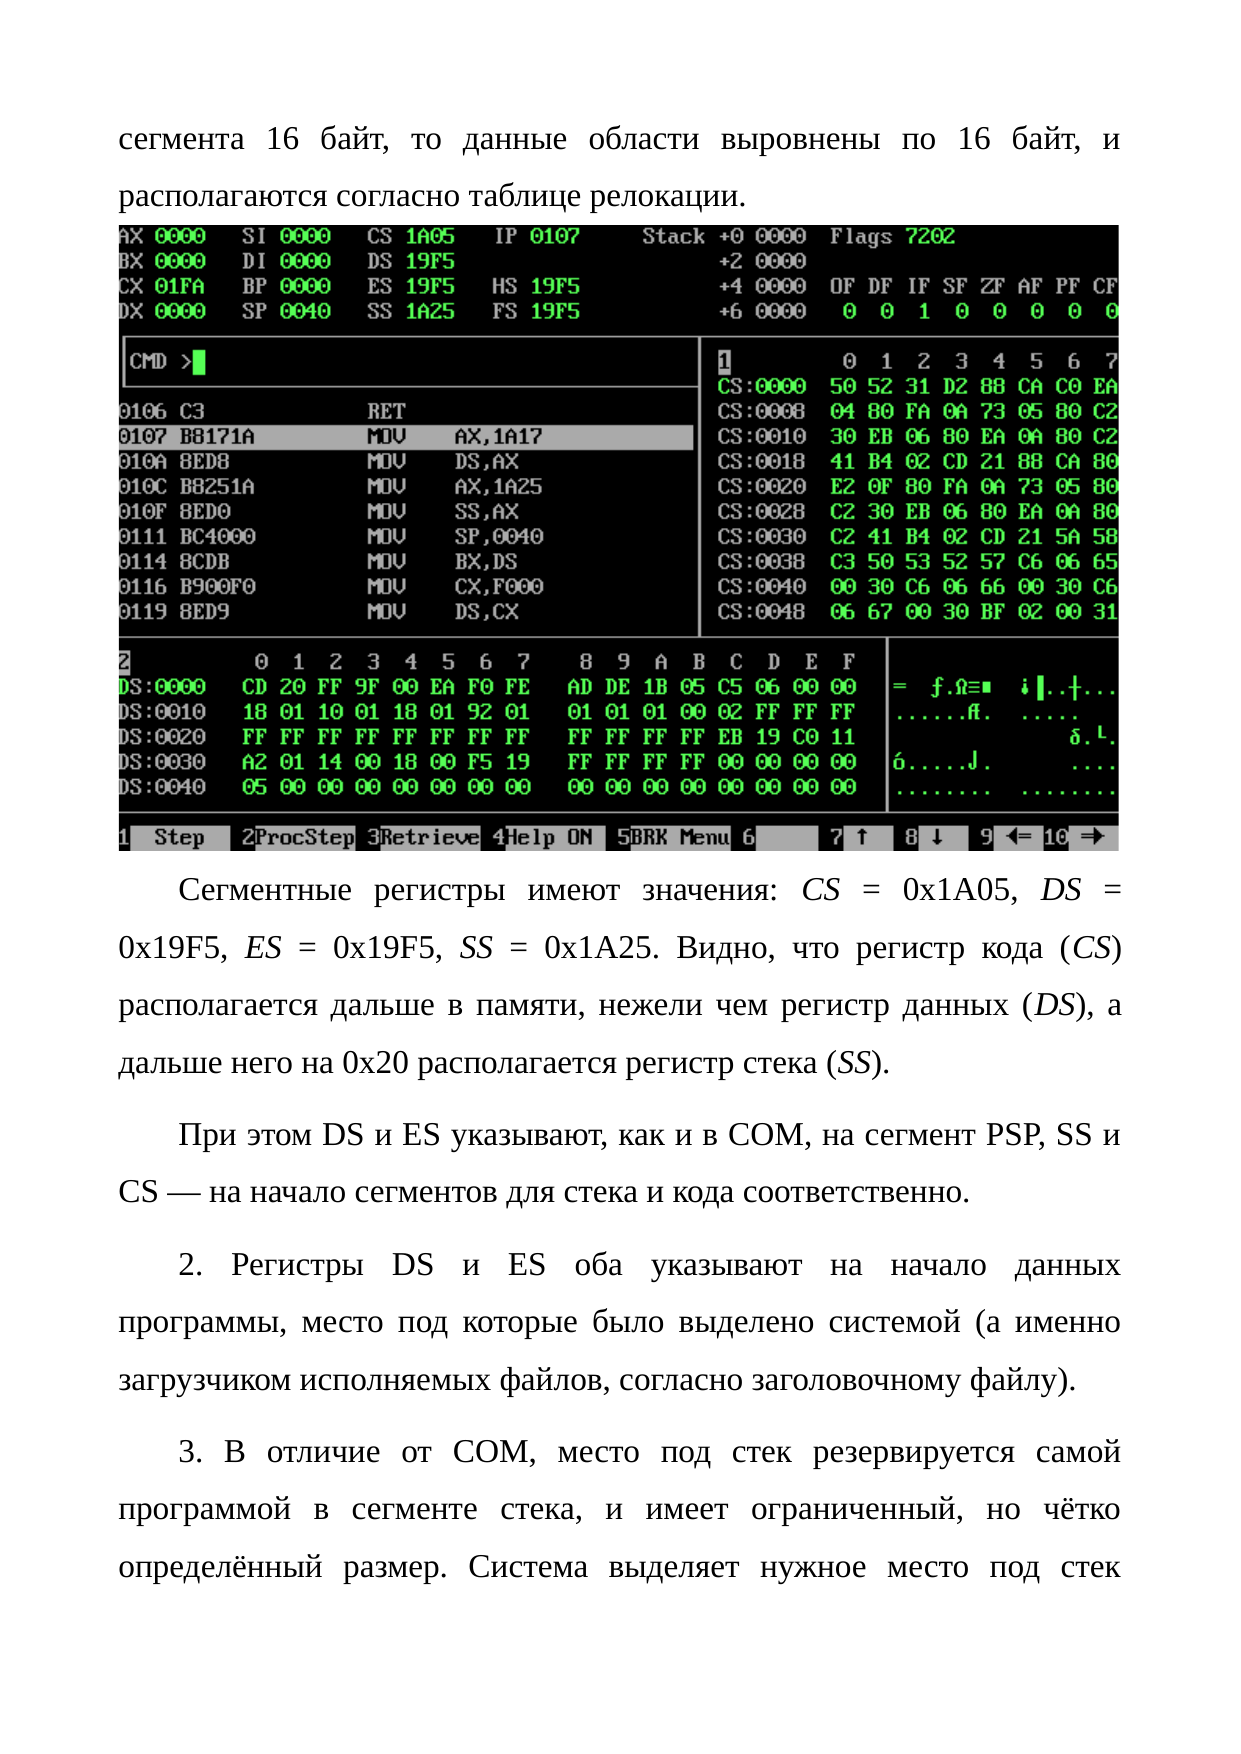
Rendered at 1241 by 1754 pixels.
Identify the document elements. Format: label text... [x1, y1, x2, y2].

text 2. Регистры DS и ES оба указывают на начало данных программы, место под которые было выделено системой (а именно загрузчиком исполняемых файлов, согласно заголовочному файлу). [118, 1244, 1122, 1397]
text сегмента 16 байт, то данные области выровнены по 16 байт, и располагаются согласно таблице релокации. [118, 118, 1122, 214]
text При этом DS и ES указывают, как и в COM, на сегмент PSP, SS и CS — на начало сегментов для стека и кода соответственно. [118, 1114, 1122, 1210]
text 3. В отличие от COM, место под стек резервируется самой программой в сегменте стека, и имеет ограниченный, но чётко определённый размер. Система выделяет нужное место под стек [118, 1431, 1122, 1584]
text Сегментные регистры имеют значения: CS = 0x1A05, DS = 0x19F5, ES = 0x19F5, SS = 0x1A25. Видно, что регистр кода (CS) располагается дальше в памяти, нежели чем регистр данных (DS), а дальше него на 0x20 располагается регистр стека (SS). [118, 248, 1122, 1080]
picture [118, 225, 1119, 851]
